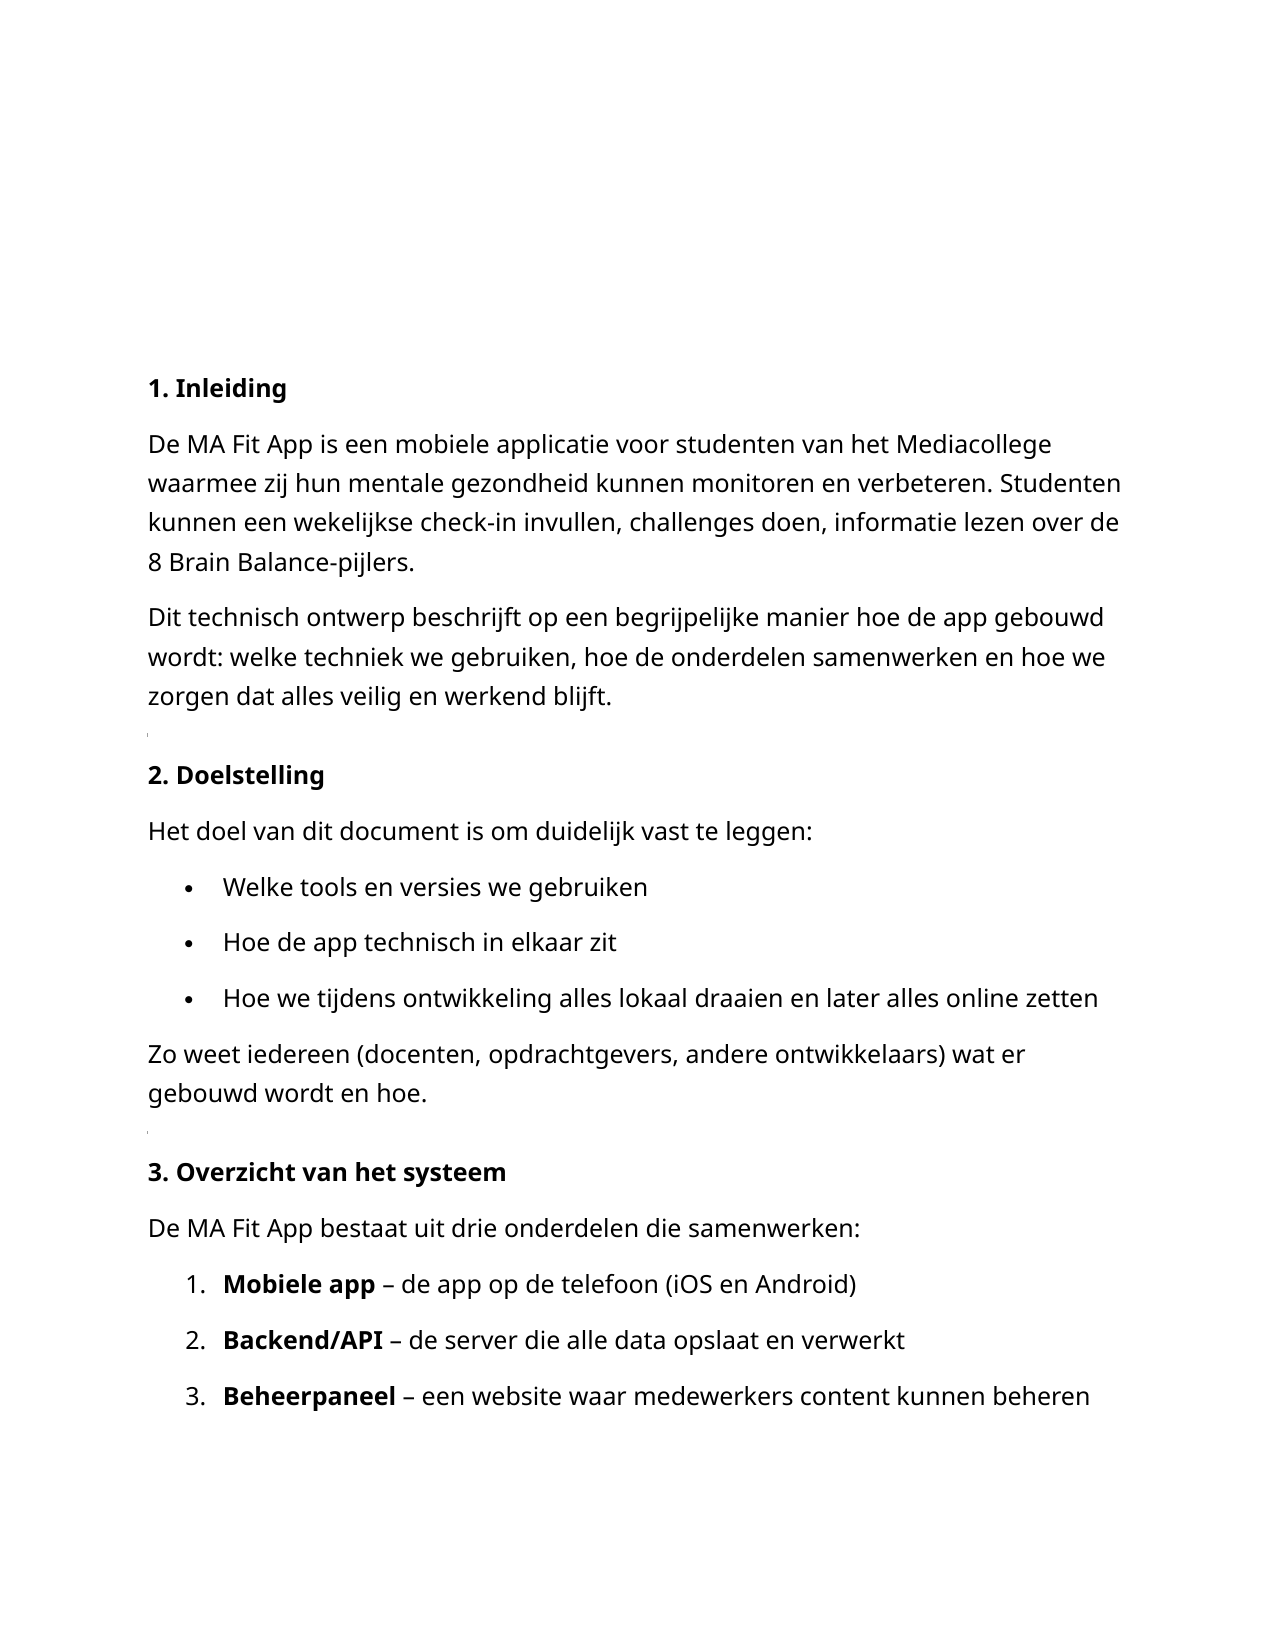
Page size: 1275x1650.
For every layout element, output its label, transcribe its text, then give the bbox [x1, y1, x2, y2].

text 1. Inleiding [148, 371, 1127, 405]
list Beheerpaneel – een website waar medewerkers content kunnen beheren [185, 1378, 1127, 1412]
list Backend/API – de server die alle data opslaat en verwerkt [185, 1323, 1127, 1357]
text Het doel van dit document is om duidelijk vast te leggen: [148, 813, 1127, 847]
list Welke tools en versies we gebruiken [185, 869, 1127, 903]
text 3. Overzicht van het systeem [148, 1155, 1127, 1189]
list Mobiele app – de app op de telefoon (iOS en Android) [185, 1267, 1127, 1301]
text 2. Doelstelling [148, 758, 1127, 792]
text Dit technisch ontwerp beschrijft op een begrijpelijke manier hoe de app gebouwd wordt: welke techniek we gebruiken, hoe de onderdelen samenwerken en hoe we zorgen dat alles veilig en werkend blijft. [148, 600, 1127, 712]
text De MA Fit App is een mobiele applicatie voor studenten van het Mediacollege waarmee zij hun mentale gezondheid kunnen monitoren en verbeteren. Studenten kunnen een wekelijkse check‑in invullen, challenges doen, informatie lezen over de 8 Brain Balance‑pijlers. [148, 427, 1127, 578]
text Zo weet iedereen (docenten, opdrachtgevers, andere ontwikkelaars) wat er gebouwd wordt en hoe. [148, 1037, 1127, 1110]
list Hoe we tijdens ontwikkeling alles lokaal draaien en later alles online zetten [185, 981, 1127, 1015]
text De MA Fit App bestaat uit drie onderdelen die samenwerken: [148, 1211, 1127, 1245]
list Hoe de app technisch in elkaar zit [185, 925, 1127, 959]
